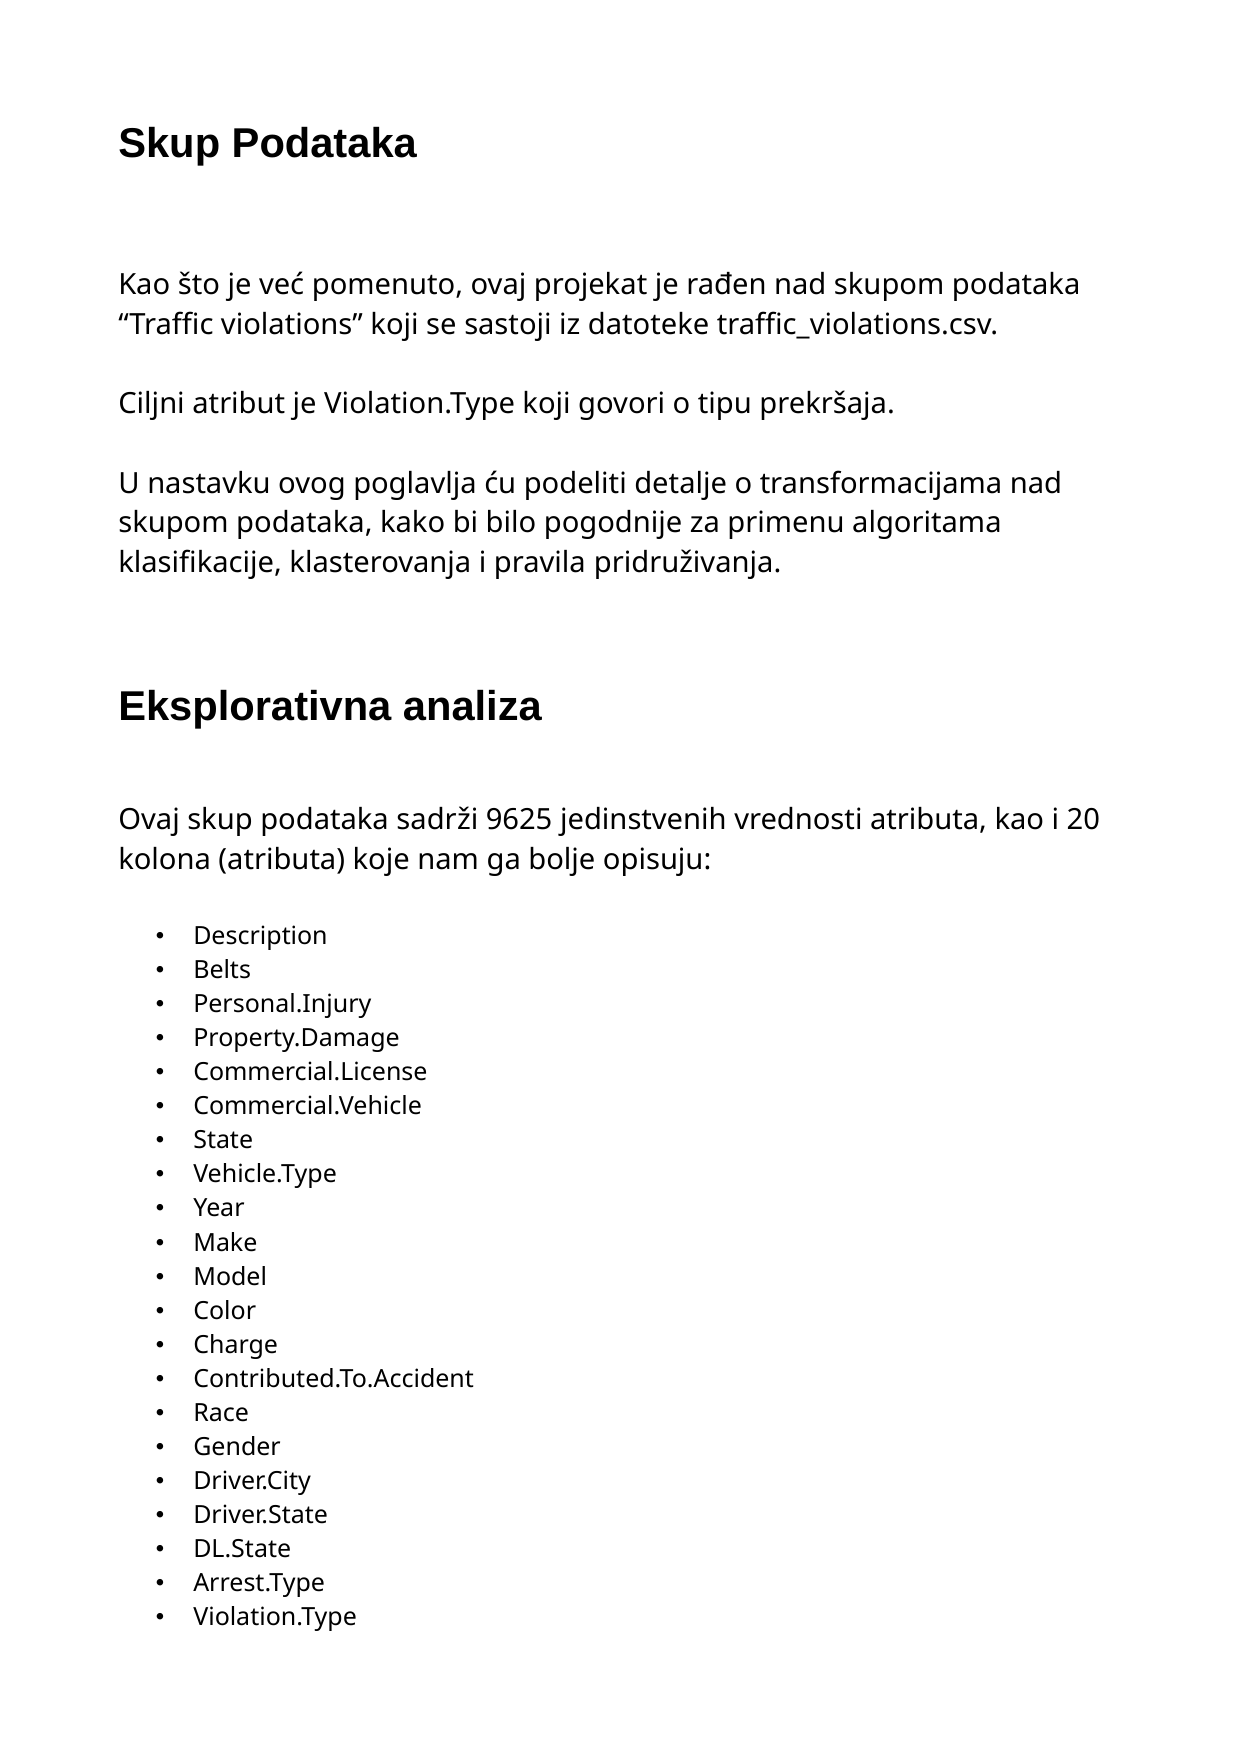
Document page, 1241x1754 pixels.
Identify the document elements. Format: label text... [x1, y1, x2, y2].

list Personal.Injury [156, 986, 1122, 1020]
list Model [156, 1258, 1122, 1292]
text U nastavku ovog poglavlja ću podeliti detalje o transformacijama nad skupom podataka, kako bi bilo pogodnije za primenu algoritama klasifikacije, klasterovanja i pravila pridruživanja. [118, 462, 1122, 581]
list Vehicle.Type [156, 1156, 1122, 1190]
list Gender [156, 1428, 1122, 1463]
text Ciljni atribut je Violation.Type koji govori o tipu prekršaja. [118, 383, 1122, 422]
list Property.Damage [156, 1020, 1122, 1054]
list Driver.City [156, 1463, 1122, 1497]
list Race [156, 1394, 1122, 1428]
subtitle Skup Podataka [118, 118, 1122, 166]
list Arrest.Type [156, 1565, 1122, 1599]
list Charge [156, 1326, 1122, 1360]
text Kao što je već pomenuto, ovaj projekat je rađen nad skupom podataka “Traffic violations” koji se sastoji iz datoteke traffic_violations.csv. [118, 264, 1122, 343]
list Contributed.To.Accident [156, 1360, 1122, 1394]
list State [156, 1122, 1122, 1156]
list Year [156, 1190, 1122, 1224]
list Driver.State [156, 1497, 1122, 1531]
list DL.State [156, 1531, 1122, 1565]
list Belts [156, 952, 1122, 986]
list Violation.Type [156, 1599, 1122, 1633]
list Make [156, 1224, 1122, 1258]
text Ovaj skup podataka sadrži 9625 jedinstvenih vrednosti atributa, kao i 20 kolona (atributa) koje nam ga bolje opisuju: [118, 798, 1122, 878]
list Description [156, 918, 1122, 952]
subtitle Eksplorativna analiza [118, 681, 1122, 729]
list Commercial.License [156, 1054, 1122, 1088]
list Commercial.Vehicle [156, 1088, 1122, 1122]
list Color [156, 1292, 1122, 1326]
